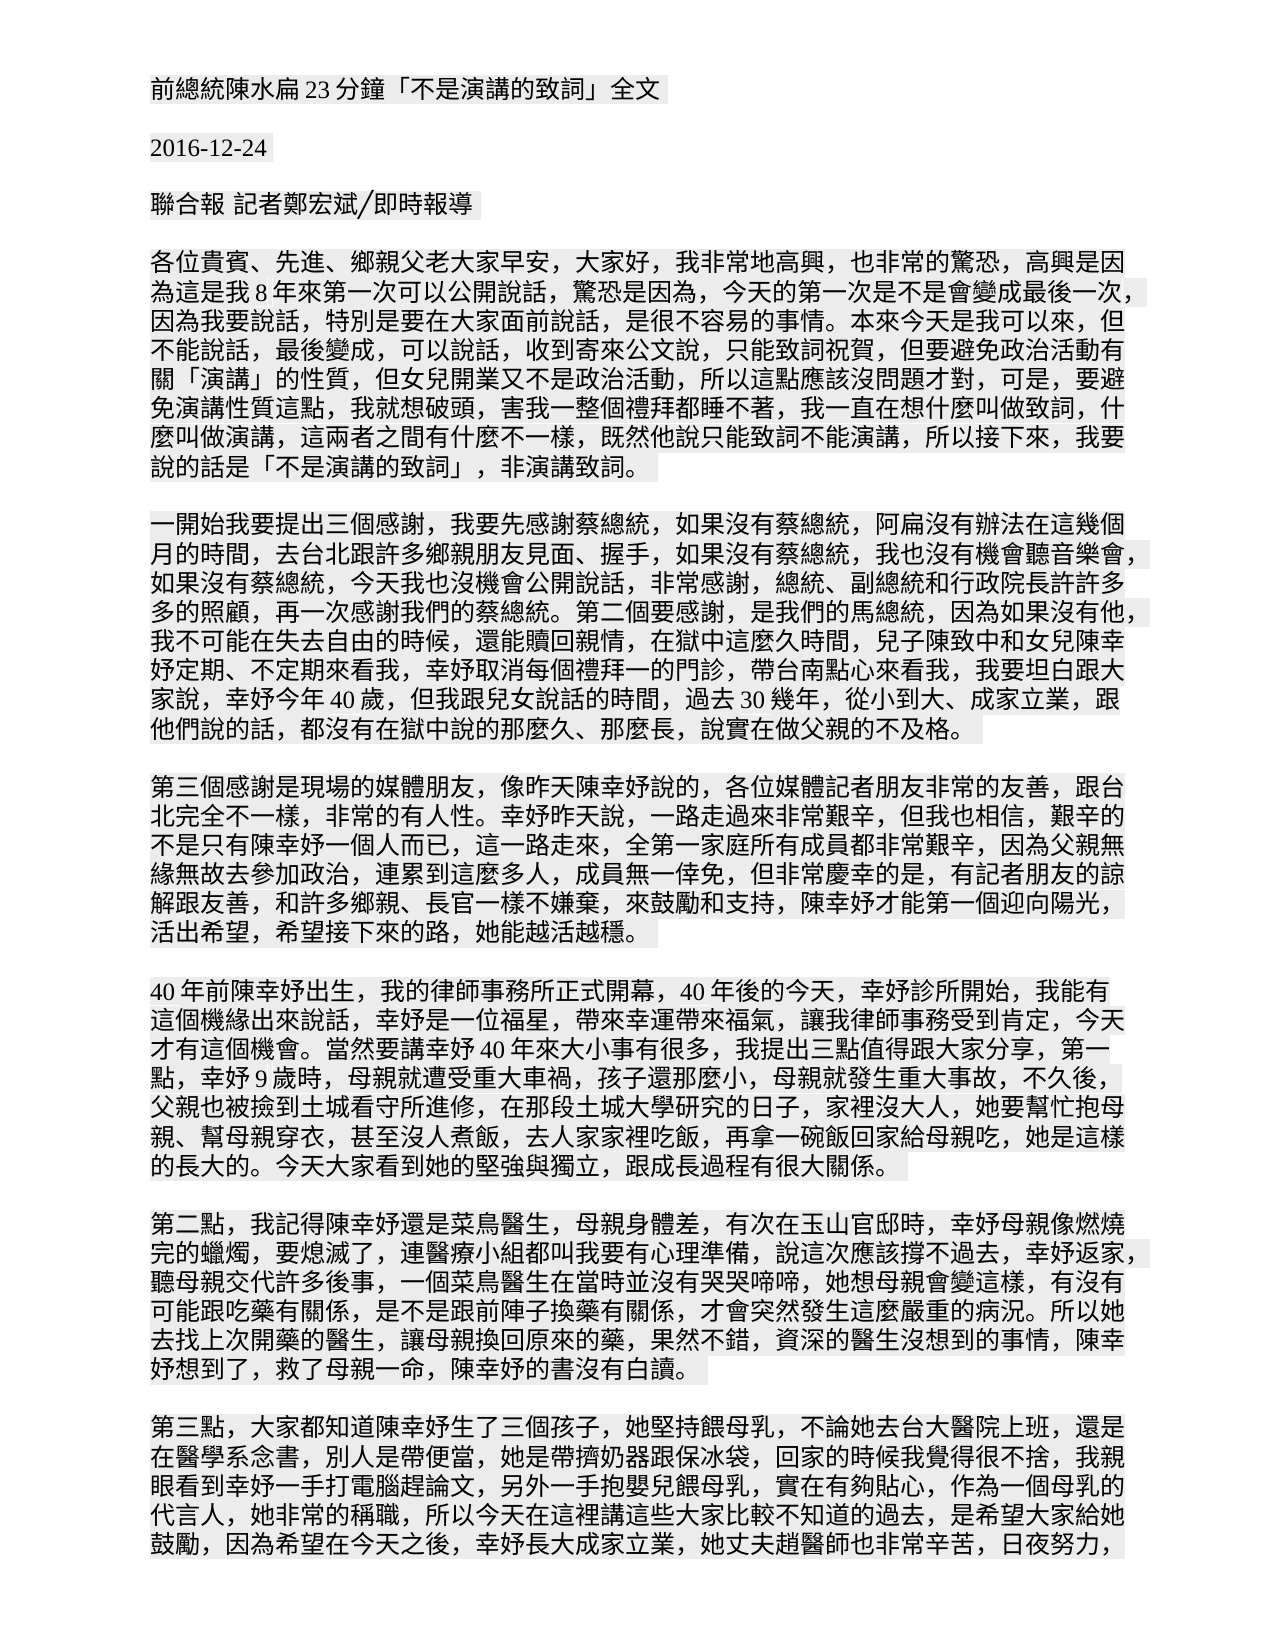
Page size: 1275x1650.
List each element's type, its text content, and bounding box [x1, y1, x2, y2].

text 前總統陳水扁23分鐘「不是演講的致詞」全文 2016-12-24 聯合報 記者鄭宏斌╱即時報導 各位貴賓、先進、鄉親父老大家早安，大家好，我非常地高興，也非常的驚恐，高興是因為這是我8年來第一次可以公開說話，驚恐是因為，今天的第一次是不是會變成最後一次，因為我要說話，特別是要在大家面前說話，是很不容易的事情。本來今天是我可以來，但不能說話，最後變成，可以說話，收到寄來公文說，只能致詞祝賀，但要避免政治活動有關「演講」的性質，但女兒開業又不是政治活動，所以這點應該沒問題才對，可是，要避免演講性質這點，我就想破頭，害我一整個禮拜都睡不著，我一直在想什麼叫做致詞，什麼叫做演講，這兩者之間有什麼不一樣，既然他說只能致詞不能演講，所以接下來，我要說的話是「不是演講的致詞」，非演講致詞。 一開始我要提出三個感謝，我要先感謝蔡總統，如果沒有蔡總統，阿扁沒有辦法在這幾個月的時間，去台北跟許多鄉親朋友見面、握手，如果沒有蔡總統，我也沒有機會聽音樂會，如果沒有蔡總統，今天我也沒機會公開說話，非常感謝，總統、副總統和行政院長許許多多的照顧，再一次感謝我們的蔡總統。第二個要感謝，是我們的馬總統，因為如果沒有他，我不可能在失去自由的時候，還能贖回親情，在獄中這麼久時間，兒子陳致中和女兒陳幸妤定期、不定期來看我，幸妤取消每個禮拜一的門診，帶台南點心來看我，我要坦白跟大家說，幸妤今年40歲，但我跟兒女說話的時間，過去30幾年，從小到大、成家立業，跟他們說的話，都沒有在獄中說的那麼久、那麼長，說實在做父親的不及格。 第三個感謝是現場的媒體朋友，像昨天陳幸妤說的，各位媒體記者朋友非常的友善，跟台北完全不一樣，非常的有人性。幸妤昨天說，一路走過來非常艱辛，但我也相信，艱辛的不是只有陳幸妤一個人而已，這一路走來，全第一家庭所有成員都非常艱辛，因為父親無緣無故去參加政治，連累到這麼多人，成員無一倖免，但非常慶幸的是，有記者朋友的諒解跟友善，和許多鄉親、長官一樣不嫌棄，來鼓勵和支持，陳幸妤才能第一個迎向陽光，活出希望，希望接下來的路，她能越活越穩。 40年前陳幸妤出生，我的律師事務所正式開幕，40年後的今天，幸妤診所開始，我能有這個機緣出來說話，幸妤是一位福星，帶來幸運帶來福氣，讓我律師事務受到肯定，今天才有這個機會。當然要講幸妤40年來大小事有很多，我提出三點值得跟大家分享，第一點，幸妤9歲時，母親就遭受重大車禍，孩子還那麼小，母親就發生重大事故，不久後，父親也被撿到土城看守所進修，在那段土城大學研究的日子，家裡沒大人，她要幫忙抱母親、幫母親穿衣，甚至沒人煮飯，去人家家裡吃飯，再拿一碗飯回家給母親吃，她是這樣的長大的。今天大家看到她的堅強與獨立，跟成長過程有很大關係。 第二點，我記得陳幸妤還是菜鳥醫生，母親身體差，有次在玉山官邸時，幸妤母親像燃燒完的蠟燭，要熄滅了，連醫療小組都叫我要有心理準備，說這次應該撐不過去，幸妤返家，聽母親交代許多後事，一個菜鳥醫生在當時並沒有哭哭啼啼，她想母親會變這樣，有沒有可能跟吃藥有關係，是不是跟前陣子換藥有關係，才會突然發生這麼嚴重的病況。所以她去找上次開藥的醫生，讓母親換回原來的藥，果然不錯，資深的醫生沒想到的事情，陳幸妤想到了，救了母親一命，陳幸妤的書沒有白讀。 第三點，大家都知道陳幸妤生了三個孩子，她堅持餵母乳，不論她去台大醫院上班，還是在醫學系念書，別人是帶便當，她是帶擠奶器跟保冰袋，回家的時候我覺得很不捨，我親眼看到幸妤一手打電腦趕論文，另外一手抱嬰兒餵母乳，實在有夠貼心，作為一個母乳的代言人，她非常的稱職，所以今天在這裡講這些大家比較不知道的過去，是希望大家給她鼓勵，因為希望在今天之後，幸妤長大成家立業，她丈夫趙醫師也非常辛苦，日夜努力，靠他專業受到許多人肯定。希望大家來幸妤診所看診，不是因為她的父親叫陳水扁，而是因為她的專業、溫暖，是因為她的診所有最新最好的設備，她有最專業的醫療技術，像她的老師說的，要面帶微笑，給所有患者帶來溫暖的愛心，這是我最大的期待與希望。 一個父親今天能有在這裡說話的機會，我非常感動，非常感謝。感謝今天所有來的貴賓，送花來祝賀的朋友，感謝感謝再感謝。最後希望總統政躬康泰，台灣國運昌隆，希望我說這些話，不要當作我在演講，這只是一個致詞，謝謝。 [150, 75, 1125, 1559]
